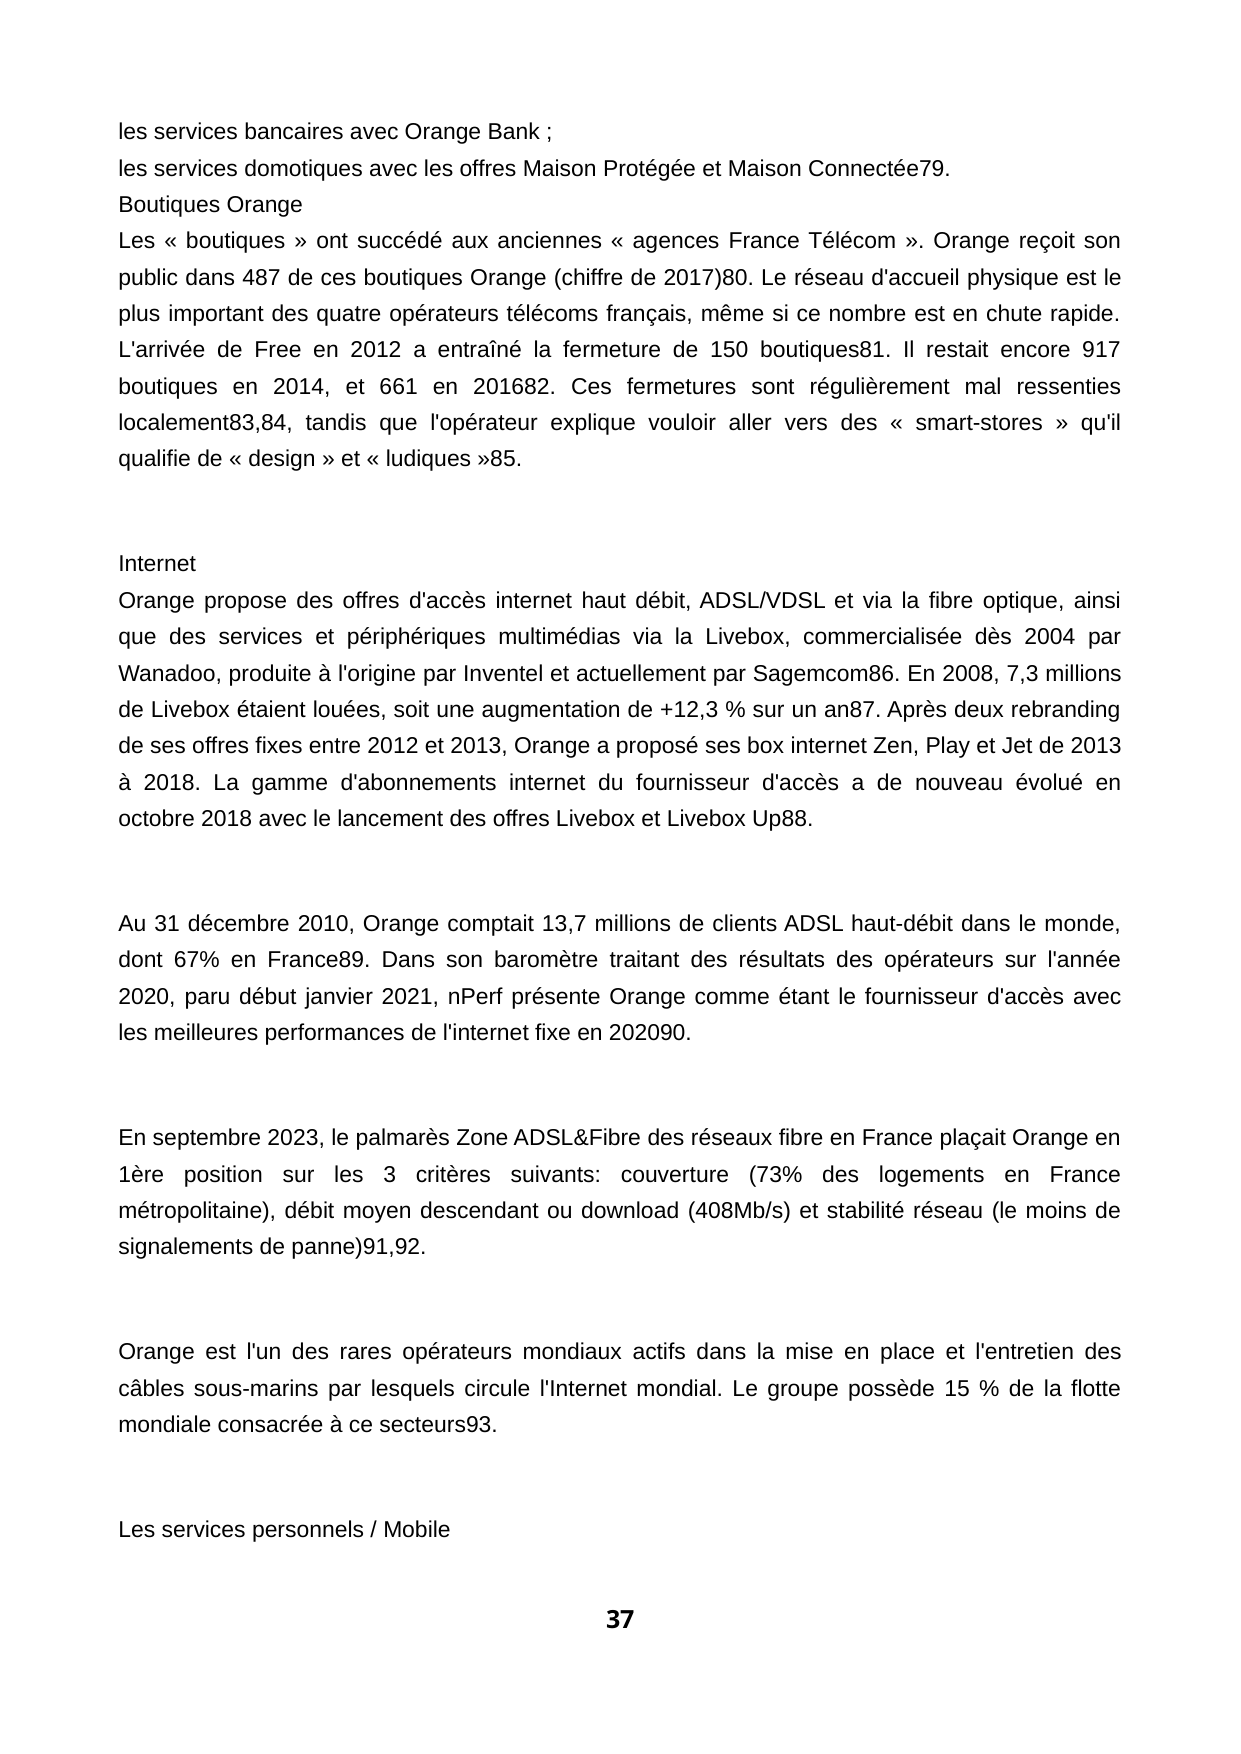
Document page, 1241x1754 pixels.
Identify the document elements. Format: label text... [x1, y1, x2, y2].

text Boutiques Orange [118, 191, 1122, 217]
text Orange propose des offres d'accès internet haut débit, ADSL/VDSL et via la fibre optique, ainsi que des services et périphériques multimédias via la Livebox, commercialisée dès 2004 par Wanadoo, produite à l'origine par Inventel et actuellement par Sagemcom86. En 2008, 7,3 millions de Livebox étaient louées, soit une augmentation de +12,3 % sur un an87. Après deux rebranding de ses offres fixes entre 2012 et 2013, Orange a proposé ses box internet Zen, Play et Jet de 2013 à 2018. La gamme d'abonnements internet du fournisseur d'accès a de nouveau évolué en octobre 2018 avec le lancement des offres Livebox et Livebox Up88. [118, 587, 1122, 831]
text les services domotiques avec les offres Maison Protégée et Maison Connectée79. [118, 154, 1122, 181]
text Internet [118, 550, 1122, 577]
text Au 31 décembre 2010, Orange comptait 13,7 millions de clients ADSL haut-débit dans le monde, dont 67% en France89. Dans son baromètre traitant des résultats des opérateurs sur l'année 2020, paru début janvier 2021, nPerf présente Orange comme étant le fournisseur d'accès avec les meilleures performances de l'internet fixe en 202090. [118, 910, 1122, 1045]
text Les services personnels / Mobile [118, 1516, 1122, 1542]
text Les « boutiques » ont succédé aux anciennes « agences France Télécom ». Orange reçoit son public dans 487 de ces boutiques Orange (chiffre de 2017)80. Le réseau d'accueil physique est le plus important des quatre opérateurs télécoms français, même si ce nombre est en chute rapide. L'arrivée de Free en 2012 a entraîné la fermeture de 150 boutiques81. Il restait encore 917 boutiques en 2014, et 661 en 201682. Ces fermetures sont régulièrement mal ressenties localement83,84, tandis que l'opérateur explique vouloir aller vers des « smart-stores » qu'il qualifie de « design » et « ludiques »85. [118, 227, 1122, 472]
text Orange est l'un des rares opérateurs mondiaux actifs dans la mise en place et l'entretien des câbles sous-marins par lesquels circule l'Internet mondial. Le groupe possède 15 % de la flotte mondiale consacrée à ce secteurs93. [118, 1338, 1122, 1437]
text les services bancaires avec Orange Bank ; [118, 118, 1122, 144]
text En septembre 2023, le palmarès Zone ADSL&Fibre des réseaux fibre en France plaçait Orange en 1ère position sur les 3 critères suivants: couverture (73% des logements en France métropolitaine), débit moyen descendant ou download (408Mb/s) et stabilité réseau (le moins de signalements de panne)91,92. [118, 1124, 1122, 1259]
